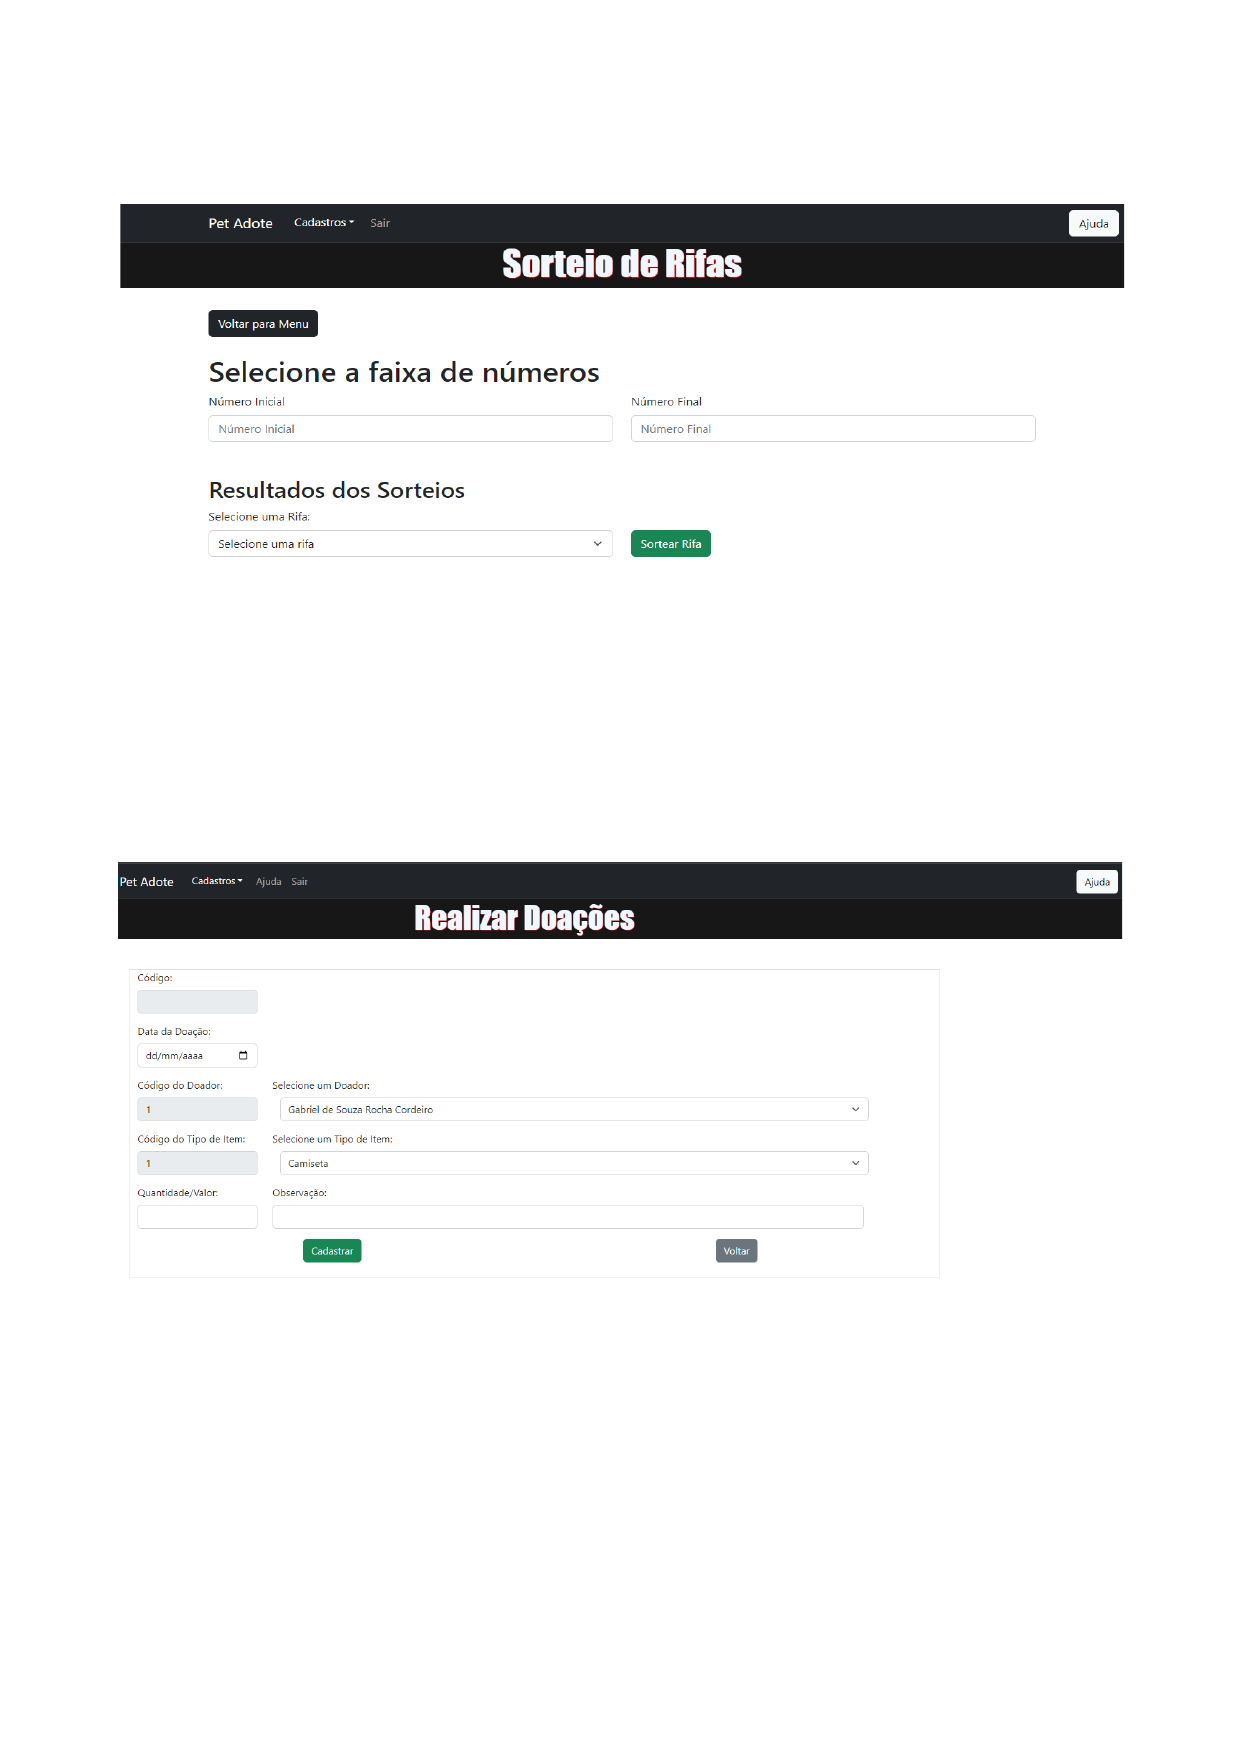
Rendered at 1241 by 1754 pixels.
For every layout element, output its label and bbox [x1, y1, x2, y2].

picture [120, 204, 1125, 579]
picture [118, 862, 1123, 1301]
